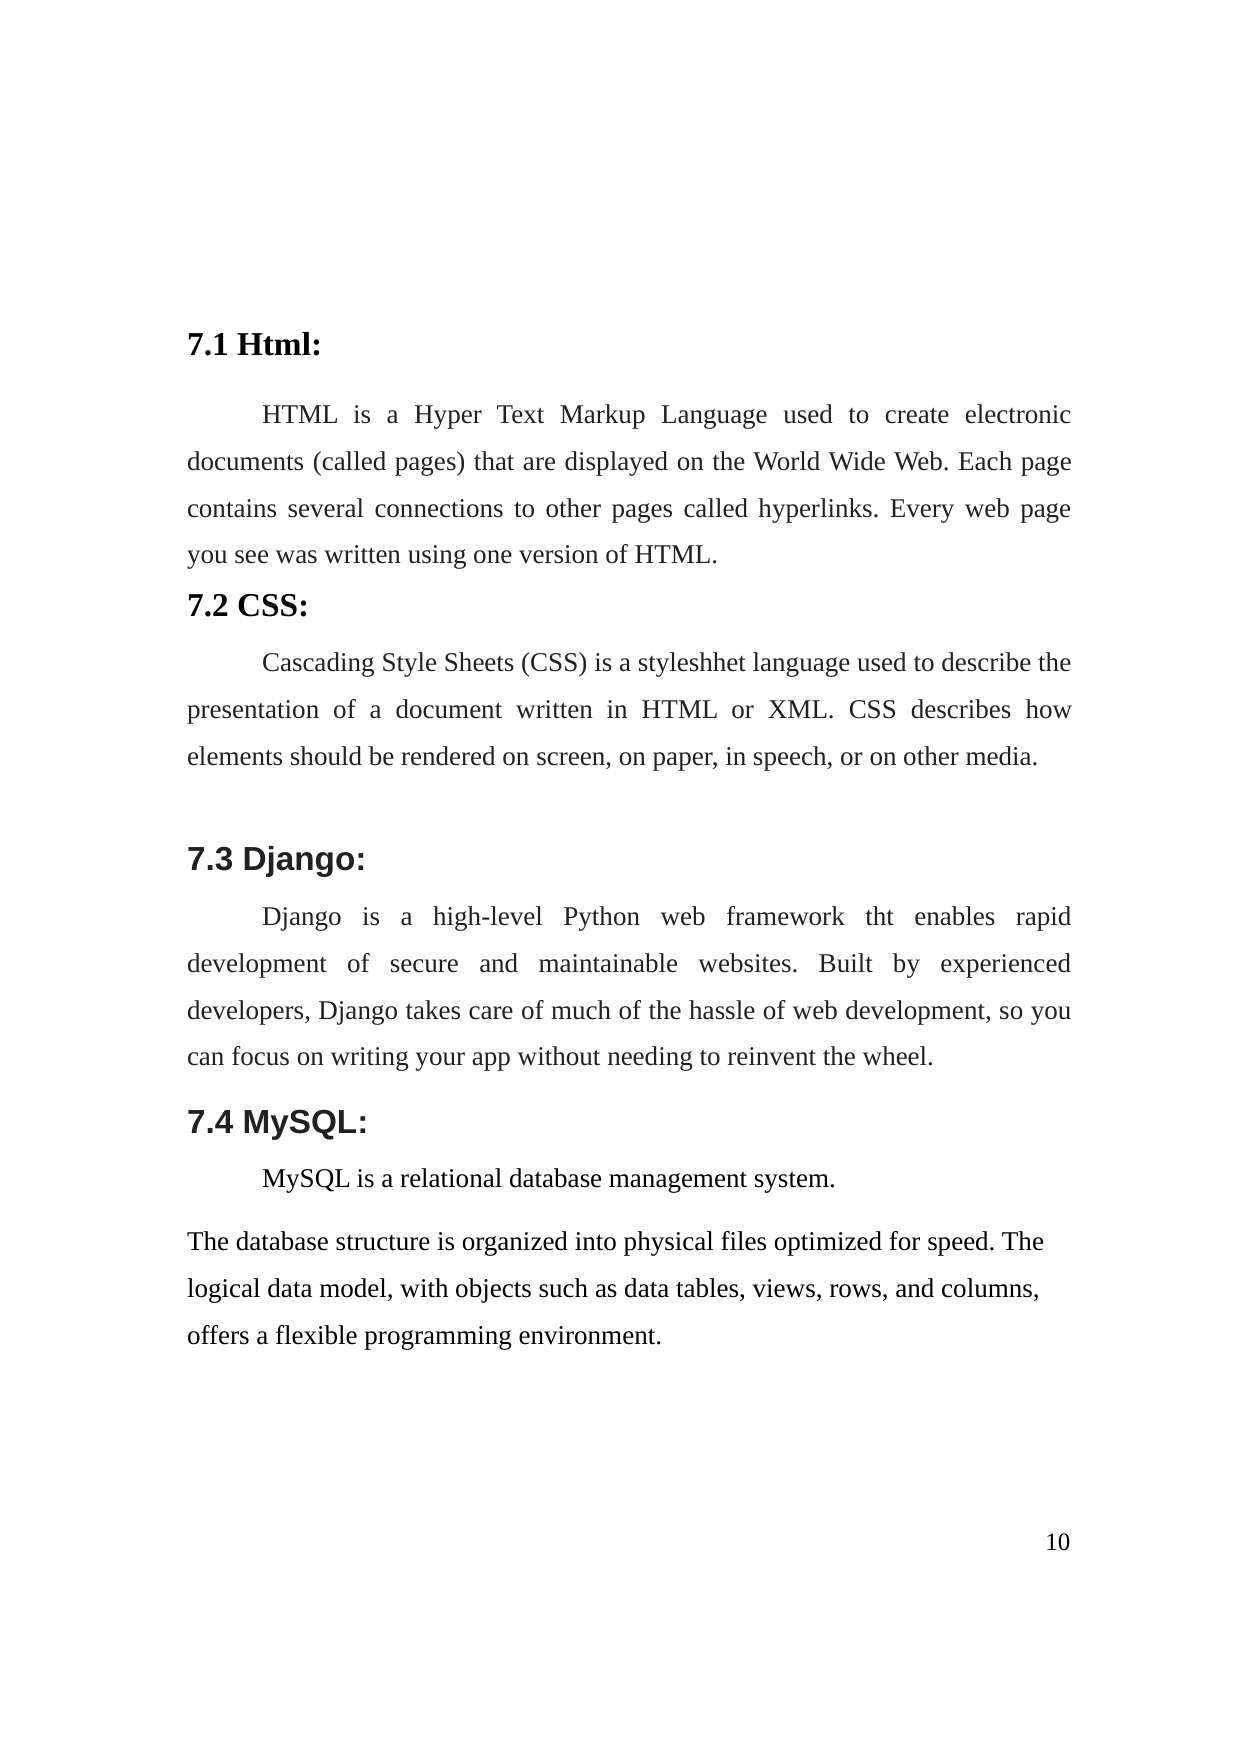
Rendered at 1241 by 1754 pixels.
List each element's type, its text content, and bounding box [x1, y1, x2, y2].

text Django is a high-level Python web framework tht enables rapid development of secure and maintainable websites. Built by experienced developers, Django takes care of much of the hassle of web development, so you can focus on writing your app without needing to reinvent the wheel. [187, 898, 1072, 1072]
text 7.2 CSS: [187, 585, 1072, 623]
text 10 [187, 1519, 1072, 1557]
text 7.4 MySQL: [187, 1102, 1072, 1140]
text Cascading Style Sheets (CSS) is a styleshhet language used to describe the presentation of a document written in HTML or XML. CSS describes how elements should be rendered on screen, on paper, in speech, or on other media. [187, 644, 1072, 771]
text 7.3 Django: [187, 839, 1072, 878]
text 7.1 Html: [187, 324, 1072, 363]
text HTML is a Hyper Text Markup Language used to create electronic documents (called pages) that are displayed on the World Wide Web. Each page contains several connections to other pages called hyperlinks. Every web page you see was written using one version of HTML. [187, 396, 1072, 570]
text The database structure is organized into physical files optimized for speed. The logical data model, with objects such as data tables, views, rows, and columns, offers a flexible programming environment. [187, 1225, 1072, 1350]
text MySQL is a relational database management system. [187, 1161, 1072, 1194]
